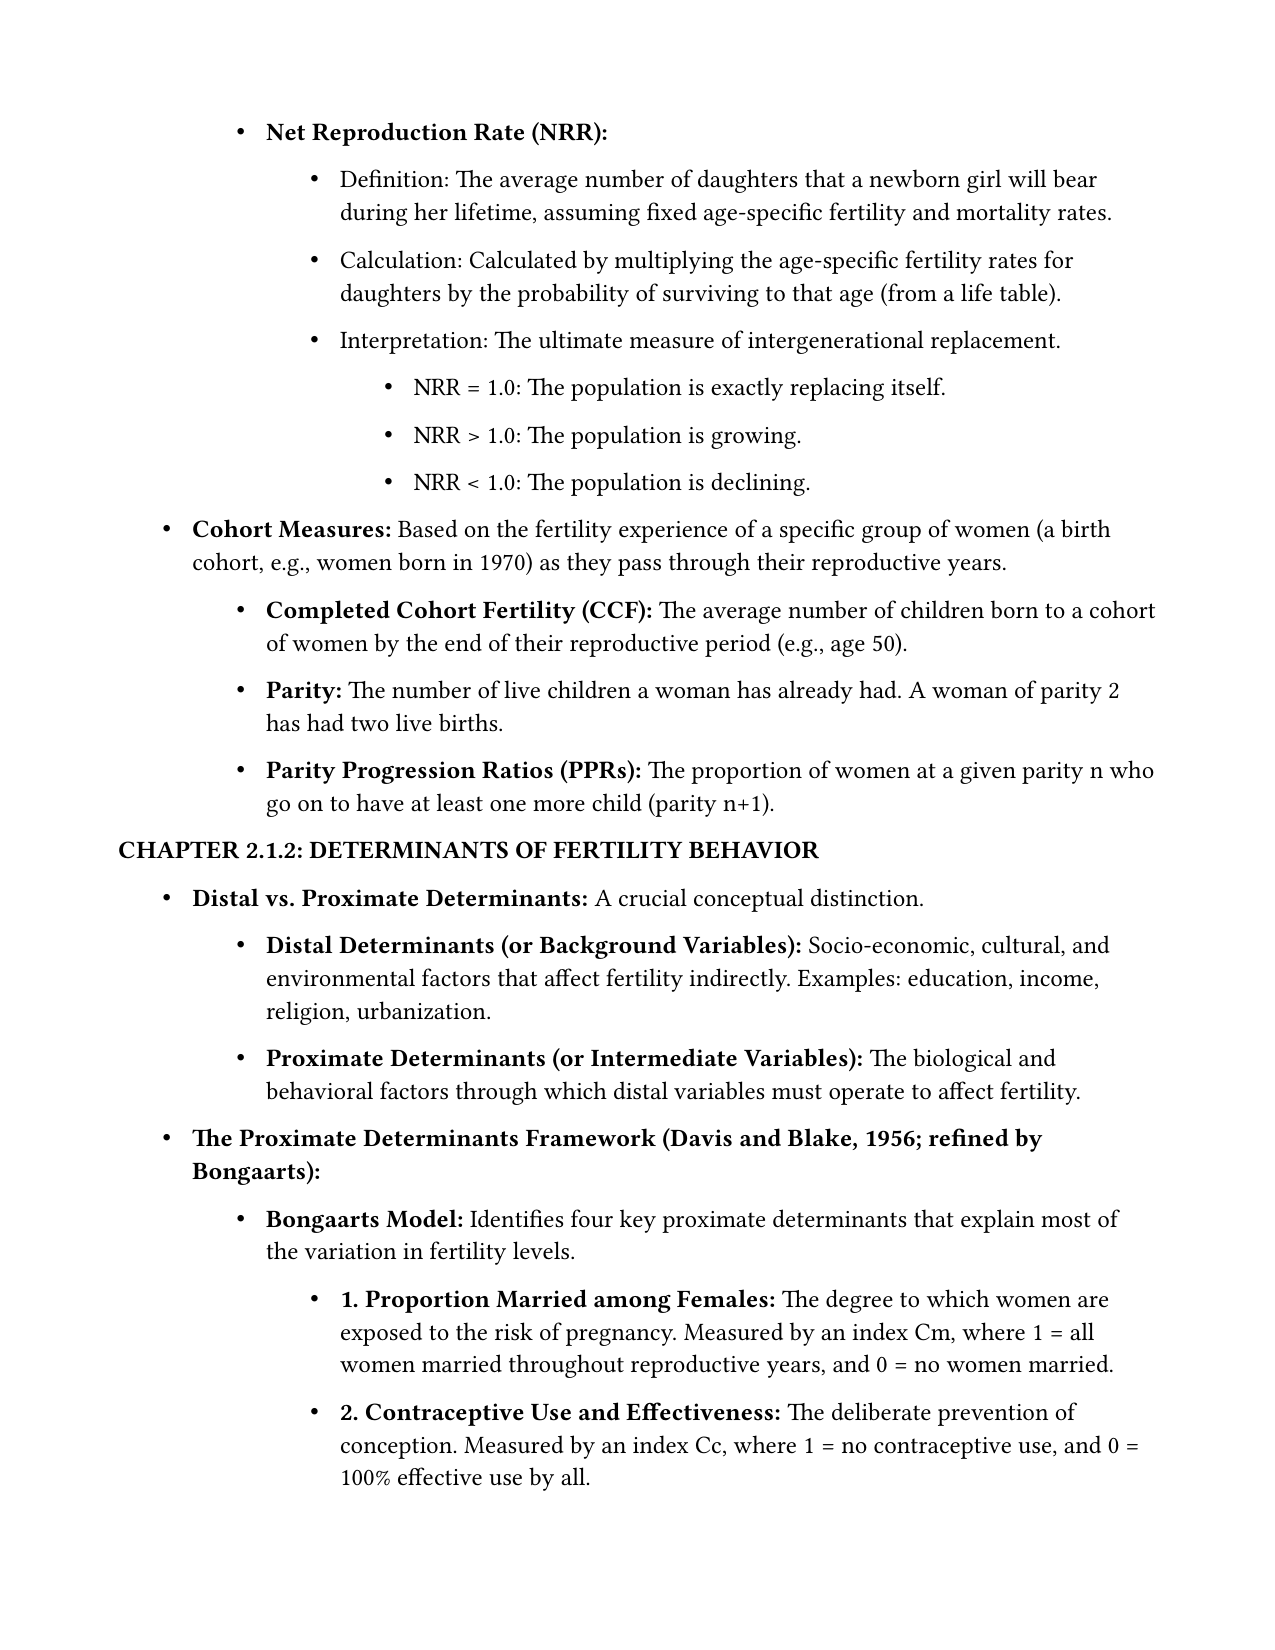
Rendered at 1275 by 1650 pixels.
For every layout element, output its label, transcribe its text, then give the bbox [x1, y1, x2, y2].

list Interpretation: The ultimate measure of intergenerational replacement. [310, 326, 1157, 354]
list Calculation: Calculated by multiplying the age-specific fertility rates for daughters by the probability of surviving to that age (from a life table). [310, 246, 1157, 307]
list NRR > 1.0: The population is growing. [384, 421, 1157, 449]
list Parity: The number of live children a woman has already had. A woman of parity 2 has had two live births. [236, 676, 1157, 737]
list Distal vs. Proximate Determinants: A crucial conceptual distinction. [162, 884, 1157, 912]
list 1. Proportion Married among Females: The degree to which women are exposed to the risk of pregnancy. Measured by an index Cm, where 1 = all women married throughout reproductive years, and 0 = no women married. [310, 1285, 1157, 1379]
list Parity Progression Ratios (PPRs): The proportion of women at a given parity n who go on to have at least one more child (parity n+1). [236, 756, 1157, 817]
list 2. Contraceptive Use and Effectiveness: The deliberate prevention of conception. Measured by an index Cc, where 1 = no contraceptive use, and 0 = 100% effective use by all. [310, 1398, 1157, 1492]
list Proximate Determinants (or Intermediate Variables): The biological and behavioral factors through which distal variables must operate to affect fertility. [236, 1044, 1157, 1106]
list The Proximate Determinants Framework (Davis and Blake, 1956; refined by Bongaarts): [162, 1124, 1157, 1186]
list Definition: The average number of daughters that a newborn girl will bear during her lifetime, assuming fixed age-specific fertility and mortality rates. [310, 166, 1157, 227]
list Cohort Measures: Based on the fertility experience of a specific group of women (a birth cohort, e.g., women born in 1970) as they pass through their reproductive years. [162, 516, 1157, 577]
list Net Reproduction Rate (NRR): [236, 118, 1157, 147]
list Distal Determinants (or Background Variables): Socio-economic, cultural, and environmental factors that affect fertility indirectly. Examples: education, income, religion, urbanization. [236, 931, 1157, 1025]
list NRR = 1.0: The population is exactly replacing itself. [384, 373, 1157, 402]
text CHAPTER 2.1.2: DETERMINANTS OF FERTILITY BEHAVIOR [118, 836, 1157, 865]
list Completed Cohort Fertility (CCF): The average number of children born to a cohort of women by the end of their reproductive period (e.g., age 50). [236, 596, 1157, 657]
list Bongaarts Model: Identifies four key proximate determinants that explain most of the variation in fertility levels. [236, 1204, 1157, 1266]
list NRR < 1.0: The population is declining. [384, 468, 1157, 497]
